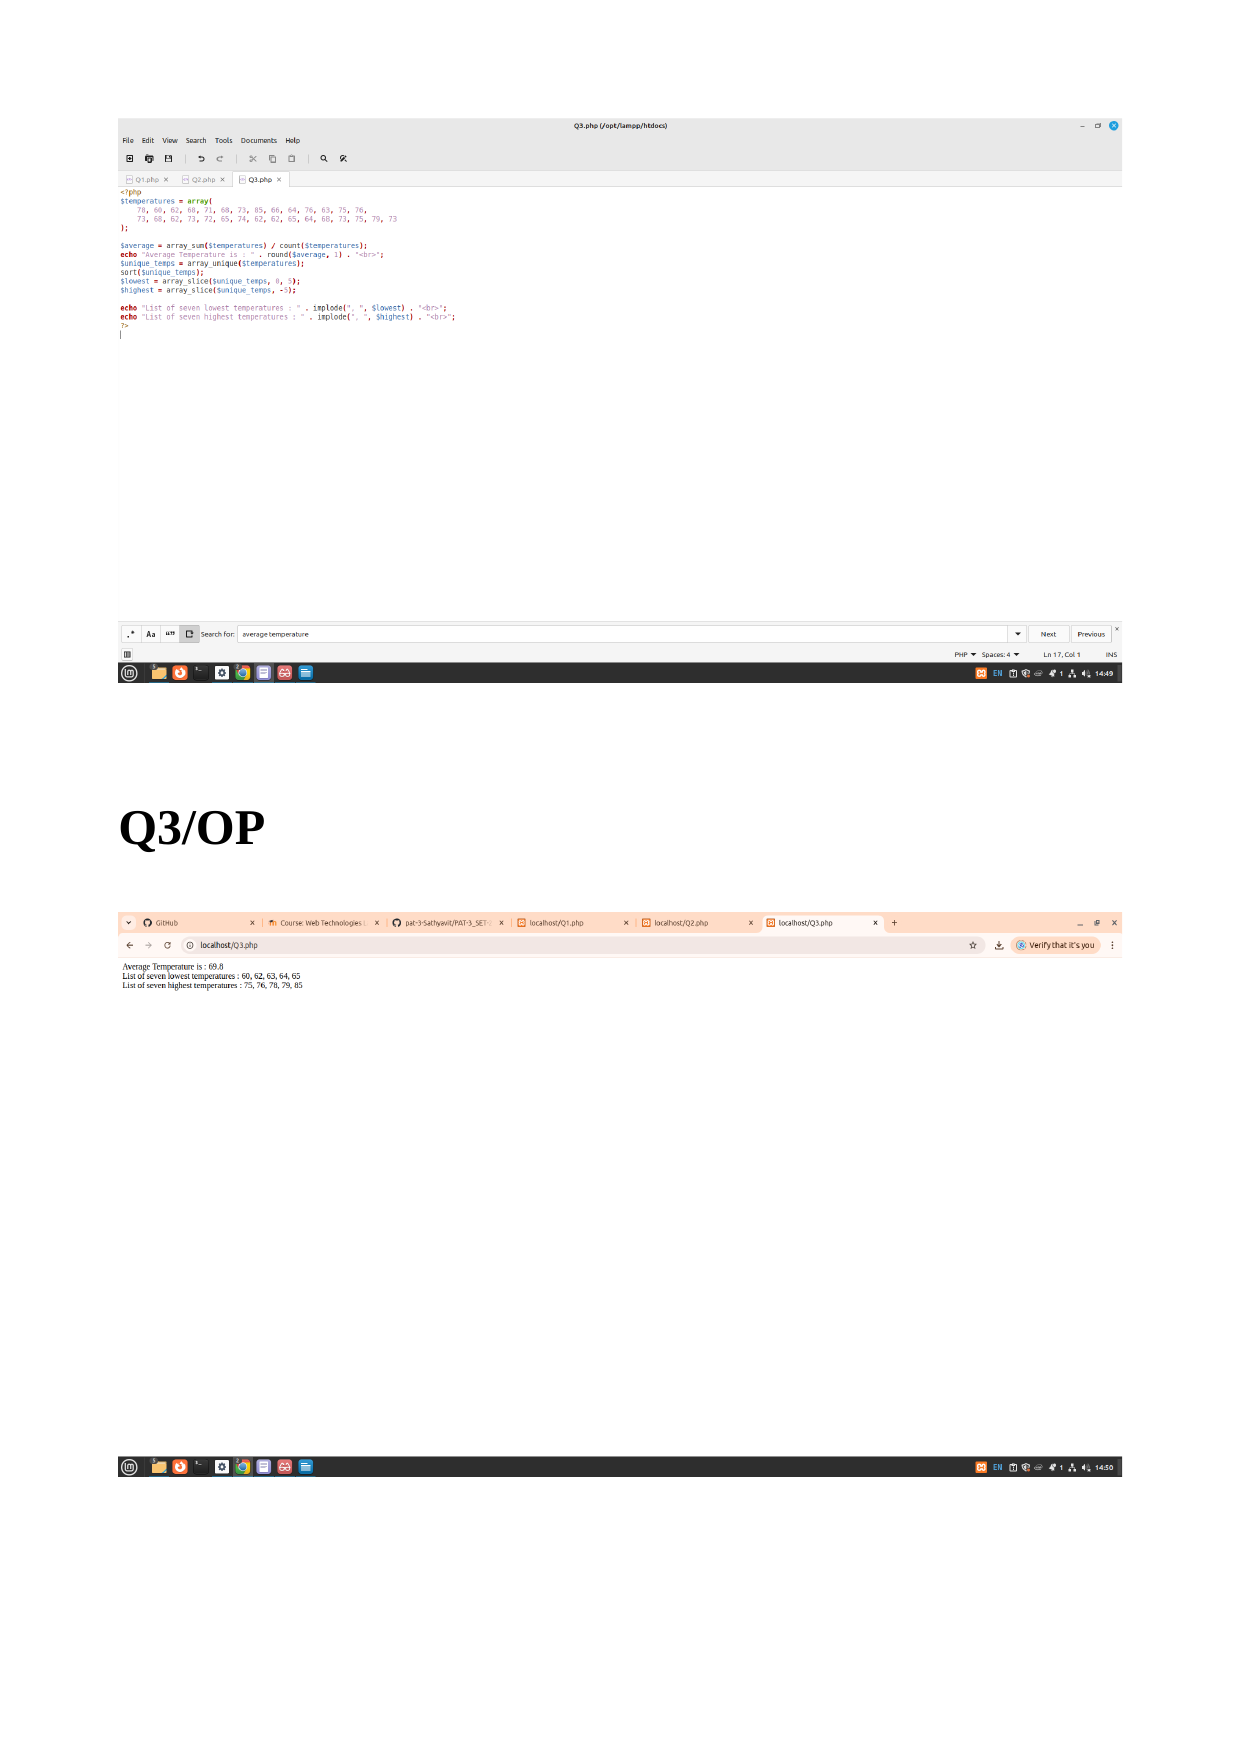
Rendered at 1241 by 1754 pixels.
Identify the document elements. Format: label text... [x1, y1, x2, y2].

text Q3/OP [118, 683, 1122, 855]
picture [118, 118, 1123, 683]
picture [118, 912, 1123, 1477]
